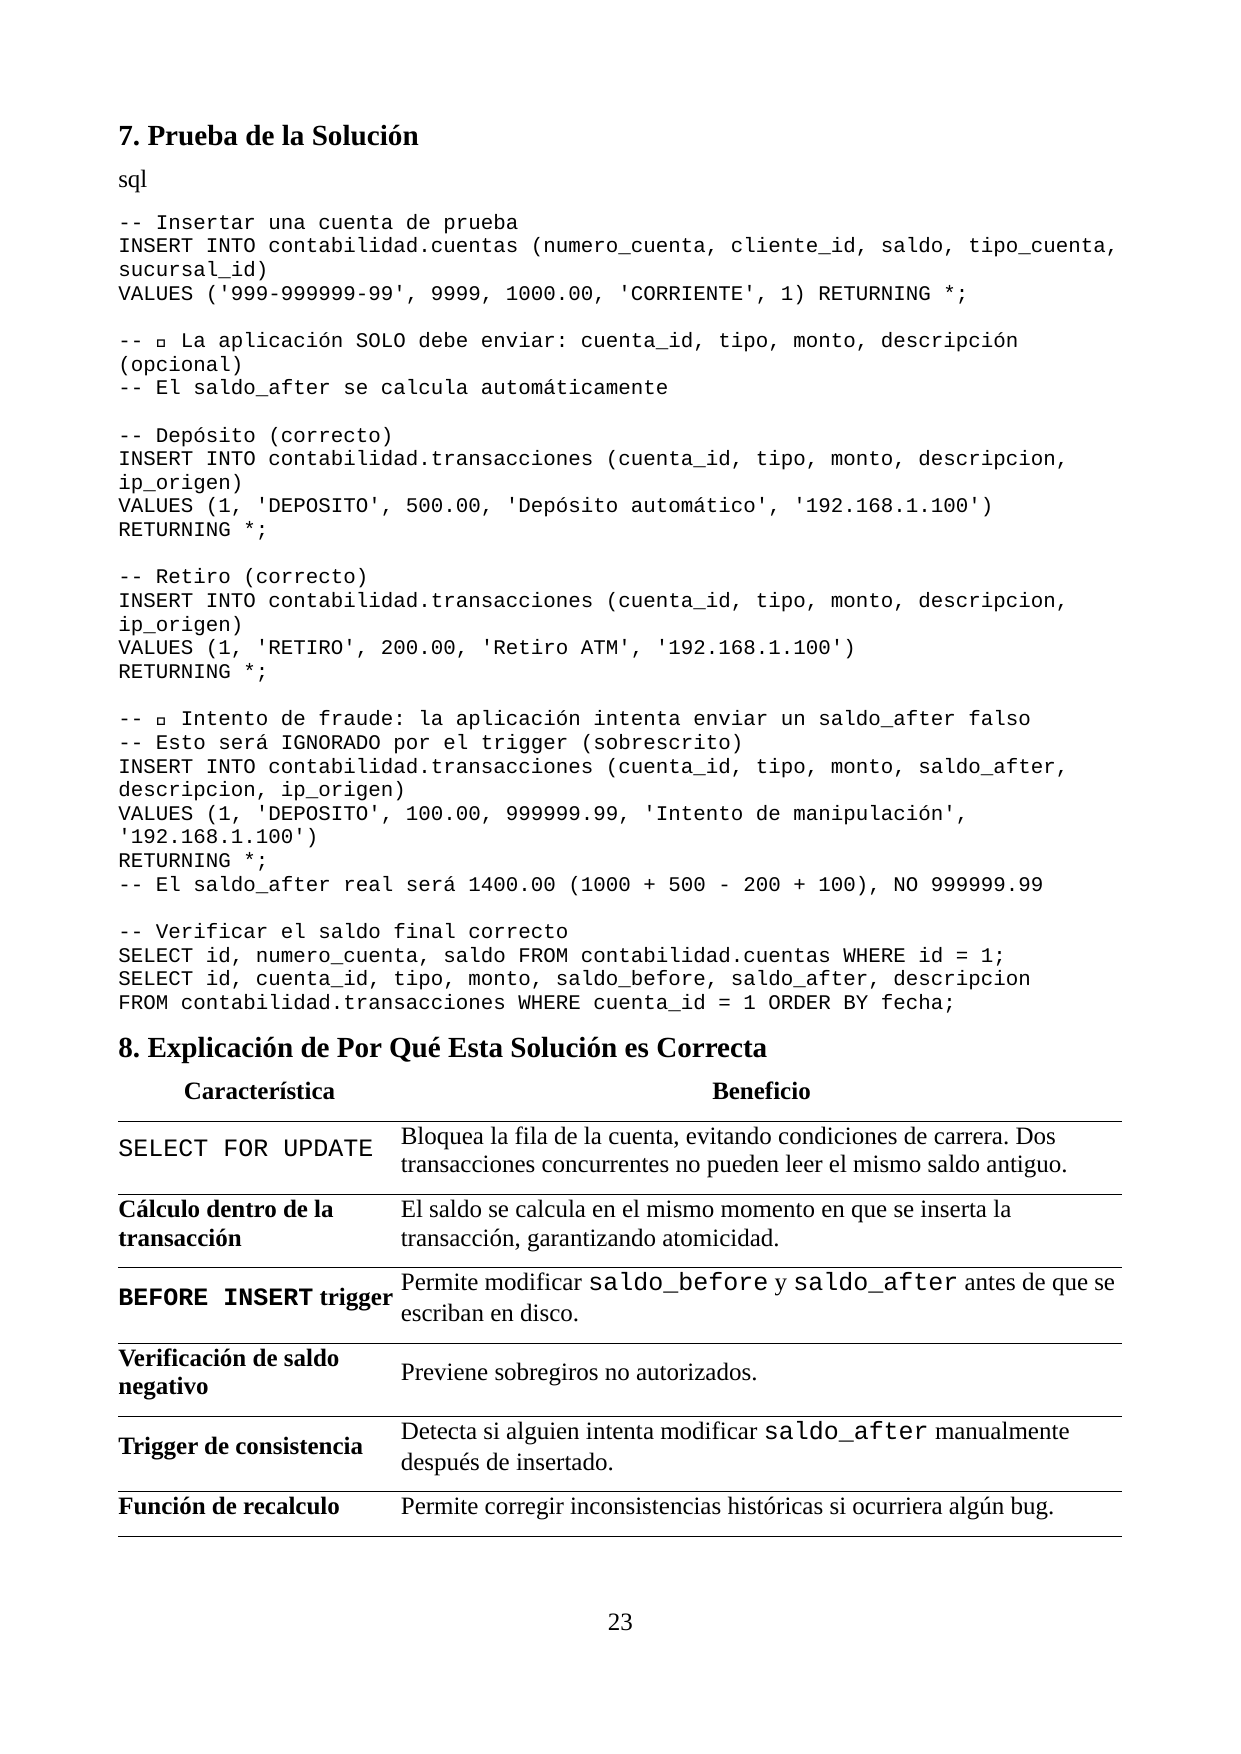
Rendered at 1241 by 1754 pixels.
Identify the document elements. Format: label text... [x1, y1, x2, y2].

text -- Verificar el saldo final correcto [118, 921, 1122, 945]
text RETURNING *; [118, 850, 1122, 874]
text -- El saldo_after real será 1400.00 (1000 + 500 - 200 + 100), NO 999999.99 [118, 874, 1122, 897]
text VALUES (1, 'DEPOSITO', 100.00, 999999.99, 'Intento de manipulación', '192.168.1.100') [118, 803, 1122, 850]
table_cell El saldo se calcula en el mismo momento en que se inserta la transacción, garantizando atomicidad. [401, 1195, 1122, 1267]
table_header Característica [118, 1076, 401, 1121]
table_cell Cálculo dentro de la transacción [118, 1195, 401, 1267]
text -- ✅ La aplicación SOLO debe enviar: cuenta_id, tipo, monto, descripción (opcional) [118, 330, 1122, 377]
text -- Retiro (correcto) [118, 566, 1122, 590]
table_cell BEFORE INSERT trigger [118, 1268, 401, 1342]
table_cell Verificación de saldo negativo [118, 1344, 401, 1416]
subtitle 7. Prueba de la Solución [118, 118, 1122, 152]
text -- Insertar una cuenta de prueba [118, 212, 1122, 235]
text sql [118, 164, 1122, 193]
text RETURNING *; [118, 661, 1122, 685]
subtitle 8. Explicación de Por Qué Esta Solución es Correcta [118, 1030, 1122, 1064]
table_cell Detecta si alguien intenta modificar saldo_after manualmente después de insertado. [401, 1417, 1122, 1491]
text SELECT id, cuenta_id, tipo, monto, saldo_before, saldo_after, descripcion [118, 968, 1122, 992]
text INSERT INTO contabilidad.transacciones (cuenta_id, tipo, monto, descripcion, ip_origen) [118, 448, 1122, 496]
text -- Esto será IGNORADO por el trigger (sobrescrito) [118, 732, 1122, 756]
text FROM contabilidad.transacciones WHERE cuenta_id = 1 ORDER BY fecha; [118, 992, 1122, 1016]
text VALUES ('999-999999-99', 9999, 1000.00, 'CORRIENTE', 1) RETURNING *; [118, 283, 1122, 306]
table_cell SELECT FOR UPDATE [118, 1122, 401, 1194]
table_cell Bloquea la fila de la cuenta, evitando condiciones de carrera. Dos transacciones concurrentes no pueden leer el mismo saldo antiguo. [401, 1122, 1122, 1194]
table_cell Permite corregir inconsistencias históricas si ocurriera algún bug. [401, 1492, 1122, 1536]
text VALUES (1, 'RETIRO', 200.00, 'Retiro ATM', '192.168.1.100') [118, 637, 1122, 661]
text RETURNING *; [118, 519, 1122, 543]
table_cell Función de recalculo [118, 1492, 401, 1536]
text VALUES (1, 'DEPOSITO', 500.00, 'Depósito automático', '192.168.1.100') [118, 496, 1122, 519]
table_cell Permite modificar saldo_before y saldo_after antes de que se escriban en disco. [401, 1268, 1122, 1342]
table_header Beneficio [401, 1076, 1122, 1121]
text SELECT id, numero_cuenta, saldo FROM contabilidad.cuentas WHERE id = 1; [118, 945, 1122, 968]
text INSERT INTO contabilidad.transacciones (cuenta_id, tipo, monto, saldo_after, descripcion, ip_origen) [118, 756, 1122, 803]
text -- Depósito (correcto) [118, 424, 1122, 448]
text -- ❌ Intento de fraude: la aplicación intenta enviar un saldo_after falso [118, 708, 1122, 732]
text INSERT INTO contabilidad.transacciones (cuenta_id, tipo, monto, descripcion, ip_origen) [118, 590, 1122, 637]
table_cell Trigger de consistencia [118, 1417, 401, 1491]
text -- El saldo_after se calcula automáticamente [118, 377, 1122, 401]
text INSERT INTO contabilidad.cuentas (numero_cuenta, cliente_id, saldo, tipo_cuenta, sucursal_id) [118, 235, 1122, 283]
table_cell Previene sobregiros no autorizados. [401, 1344, 1122, 1416]
